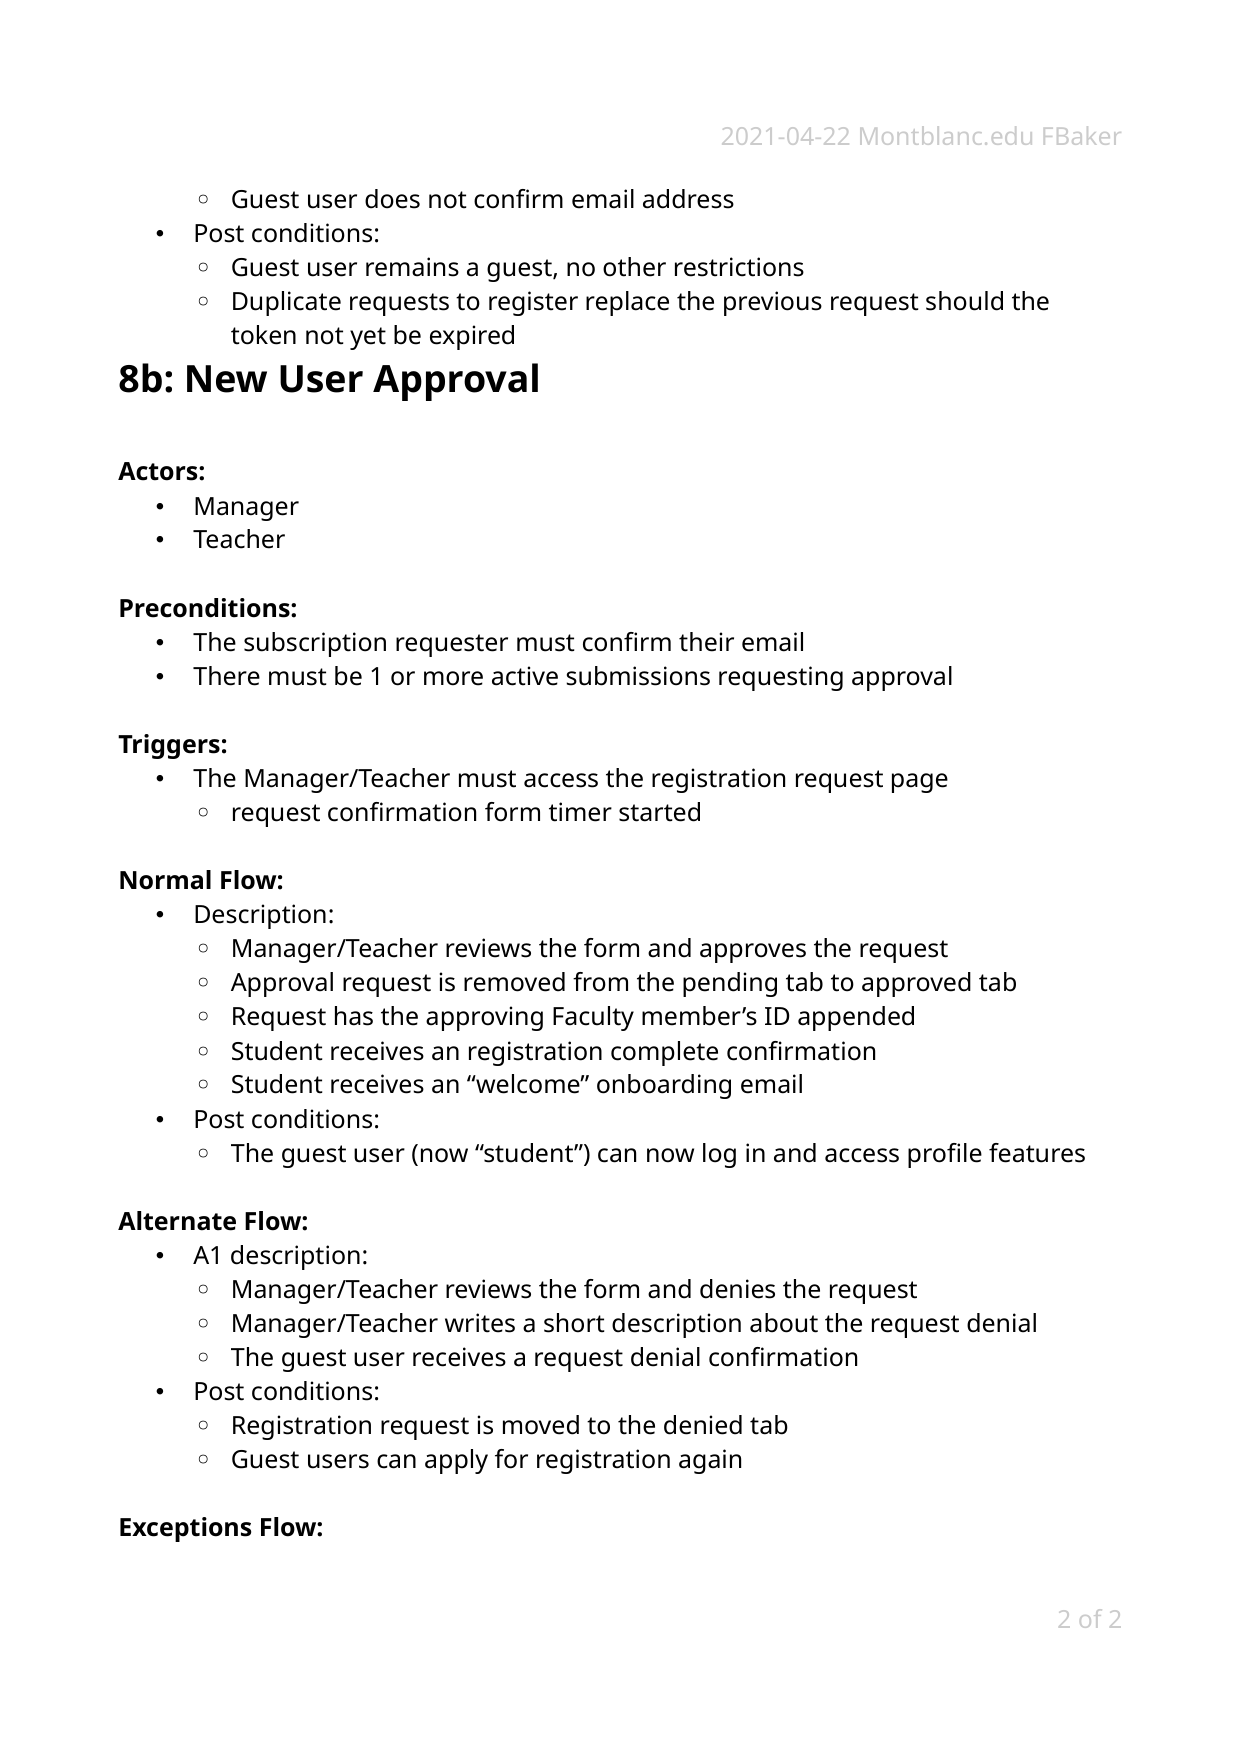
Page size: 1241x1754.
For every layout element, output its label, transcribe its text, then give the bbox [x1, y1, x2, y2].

list Post conditions: [156, 1101, 1122, 1135]
list The subscription requester must confirm their email [156, 624, 1122, 658]
list Post conditions: [156, 216, 1122, 250]
list Guest users can apply for registration again [193, 1442, 1122, 1476]
list Teacher [156, 522, 1122, 556]
list Guest user remains a guest, no other restrictions [193, 250, 1122, 284]
list Registration request is moved to the denied tab [193, 1408, 1122, 1442]
list Student receives an registration complete confirmation [193, 1033, 1122, 1067]
list There must be 1 or more active submissions requesting approval [156, 658, 1122, 692]
text 8b: New User Approval [118, 352, 1122, 403]
list Description: [156, 897, 1122, 931]
list Manager/Teacher reviews the form and approves the request [193, 931, 1122, 965]
list The Manager/Teacher must access the registration request page [156, 761, 1122, 795]
text Preconditions: [118, 590, 1122, 624]
text Exceptions Flow: [118, 1510, 1122, 1544]
list Student receives an “welcome” onboarding email [193, 1067, 1122, 1101]
list Manager/Teacher reviews the form and denies the request [193, 1272, 1122, 1306]
list Approval request is removed from the pending tab to approved tab [193, 965, 1122, 999]
text Triggers: [118, 727, 1122, 761]
text Normal Flow: [118, 863, 1122, 897]
text Actors: [118, 454, 1122, 488]
list The guest user receives a request denial confirmation [193, 1340, 1122, 1374]
list request confirmation form timer started [193, 795, 1122, 829]
list Manager/Teacher writes a short description about the request denial [193, 1306, 1122, 1340]
list Guest user does not confirm email address [193, 182, 1122, 216]
list Manager [156, 488, 1122, 522]
text Alternate Flow: [118, 1203, 1122, 1237]
list The guest user (now “student”) can now log in and access profile features [193, 1135, 1122, 1169]
list A1 description: [156, 1237, 1122, 1272]
list Request has the approving Faculty member’s ID appended [193, 999, 1122, 1033]
list Post conditions: [156, 1374, 1122, 1408]
list Duplicate requests to register replace the previous request should the token not yet be expired [193, 284, 1122, 352]
